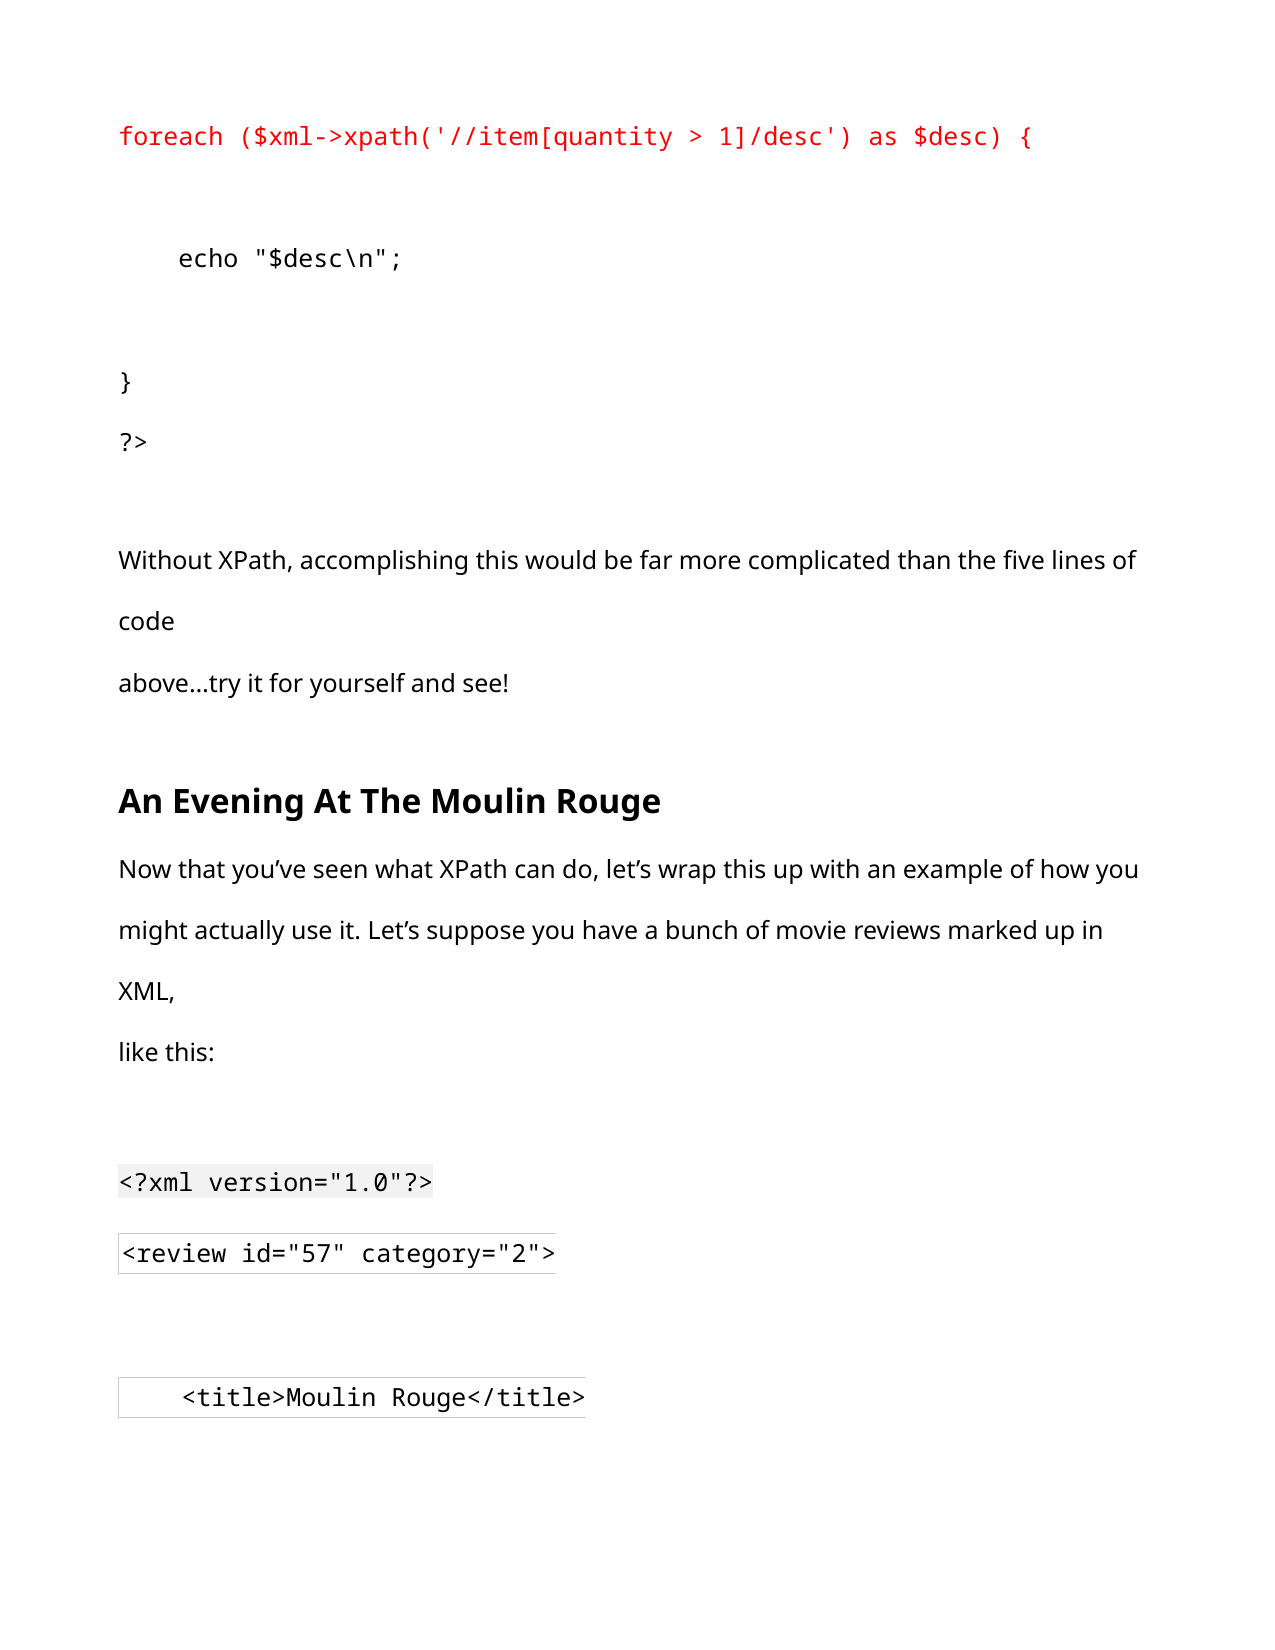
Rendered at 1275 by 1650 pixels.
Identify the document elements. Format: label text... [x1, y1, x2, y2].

text foreach ($xml->xpath('//item[quantity > 1]/desc') as $desc) { echo "$desc\n"; } [118, 118, 1157, 397]
text <?xml version="1.0"?> [118, 1096, 1157, 1198]
subtitle An Evening At The Moulin Rouge [118, 778, 1157, 824]
text Now that you’ve seen what XPath can do, let’s wrap this up with an example of how you might actually use it. Let’s suppose you have a bunch of movie reviews marked up in XML, like this: [118, 851, 1157, 1069]
text ?> [118, 424, 1157, 458]
text <review id="57" category="2"> <title>Moulin Rouge</title> [118, 1232, 1157, 1489]
text Without XPath, accomplishing this would be far more complicated than the five lines of code above…try it for yourself and see! [118, 543, 1157, 699]
